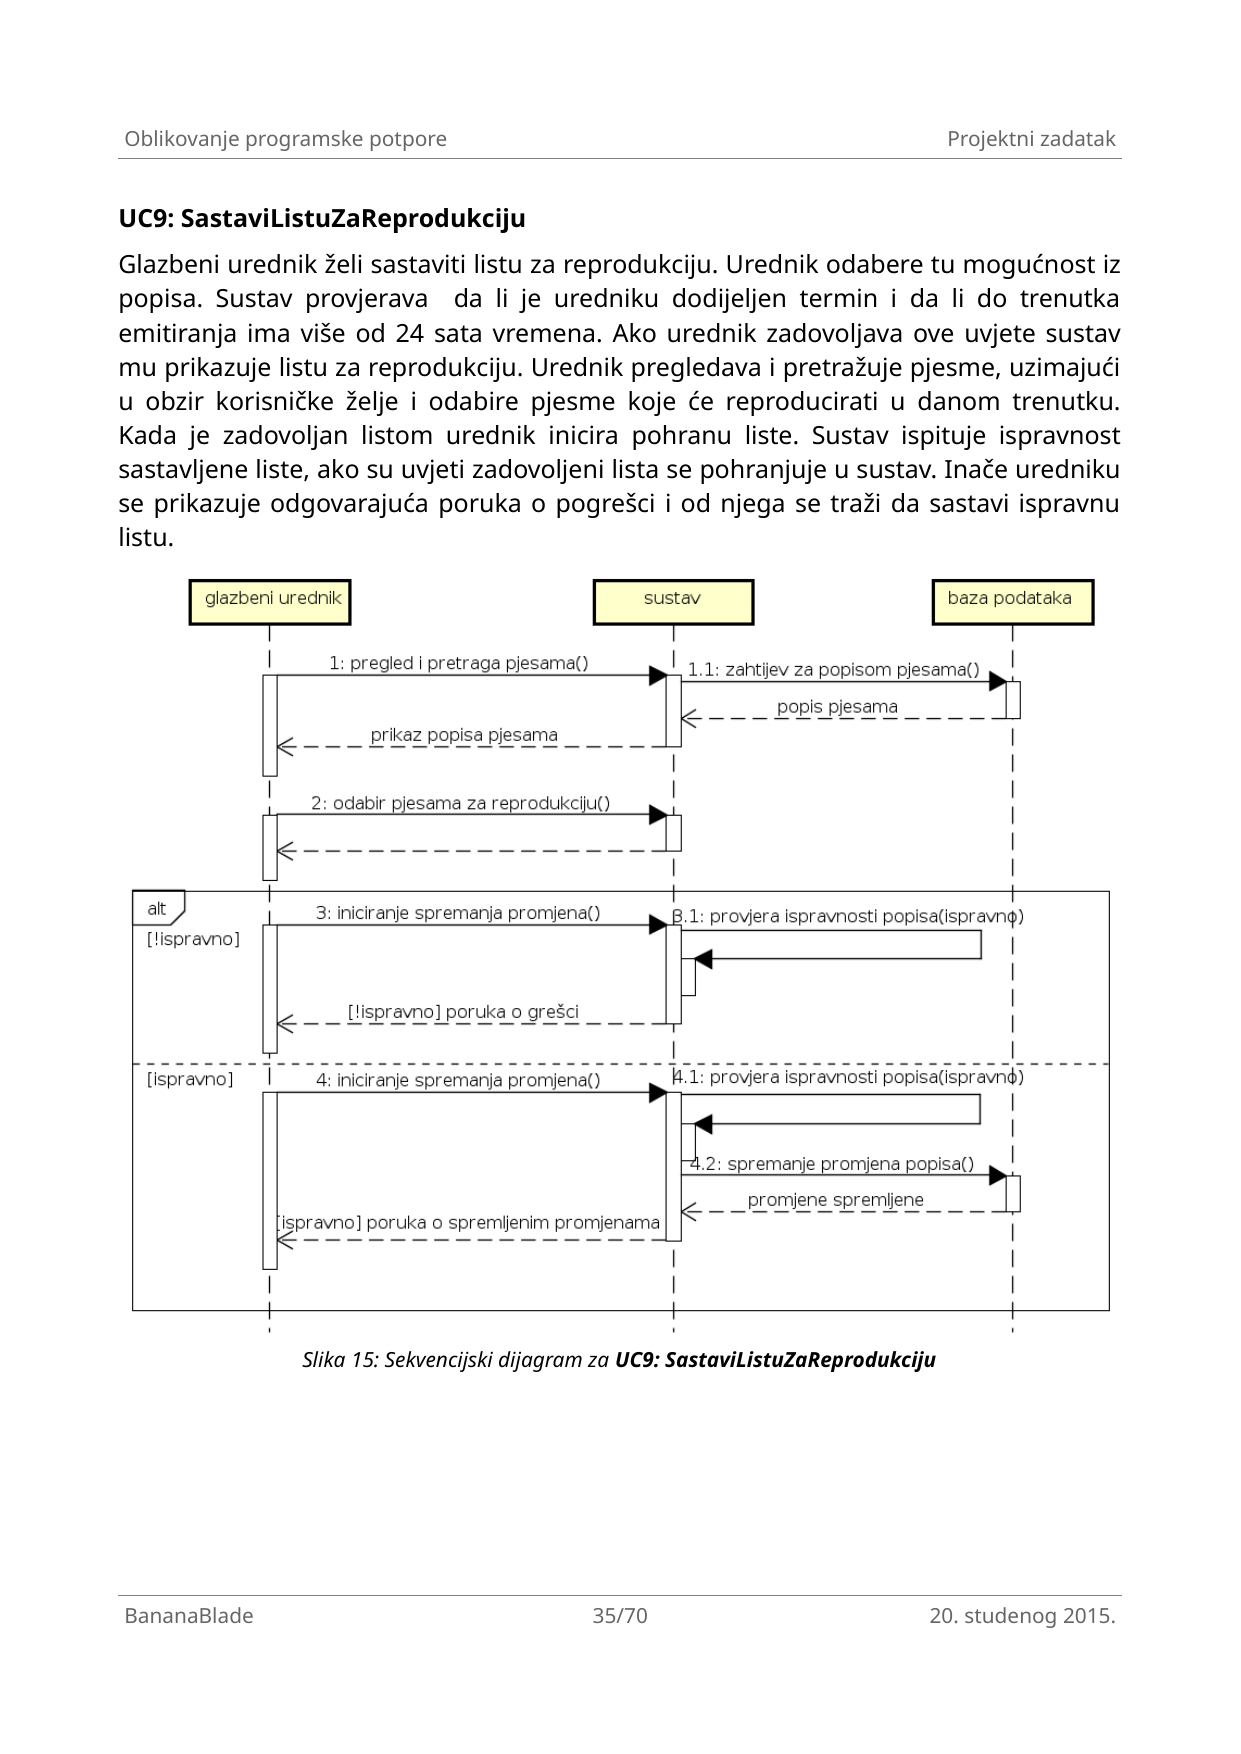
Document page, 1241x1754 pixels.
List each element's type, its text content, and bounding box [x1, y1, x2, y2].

text Slika 15: Sekvencijski dijagram za UC9: SastaviListuZaReprodukciju [118, 1346, 1122, 1374]
picture [118, 566, 1123, 1346]
text Glazbeni urednik želi sastaviti listu za reprodukciju. Urednik odabere tu mogućnost iz popisa. Sustav provjerava da li je uredniku dodijeljen termin i da li do trenutka emitiranja ima više od 24 sata vremena. Ako urednik zadovoljava ove uvjete sustav mu prikazuje listu za reprodukciju. Urednik pregledava i pretražuje pjesme, uzimajući u obzir korisničke želje i odabire pjesme koje će reproducirati u danom trenutku. Kada je zadovoljan listom urednik inicira pohranu liste. Sustav ispituje ispravnost sastavljene liste, ako su uvjeti zadovoljeni lista se pohranjuje u sustav. Inače uredniku se prikazuje odgovarajuća poruka o pogrešci i od njega se traži da sastavi ispravnu listu. [118, 247, 1122, 554]
subtitle UC9: SastaviListuZaReprodukciju [118, 201, 1122, 234]
